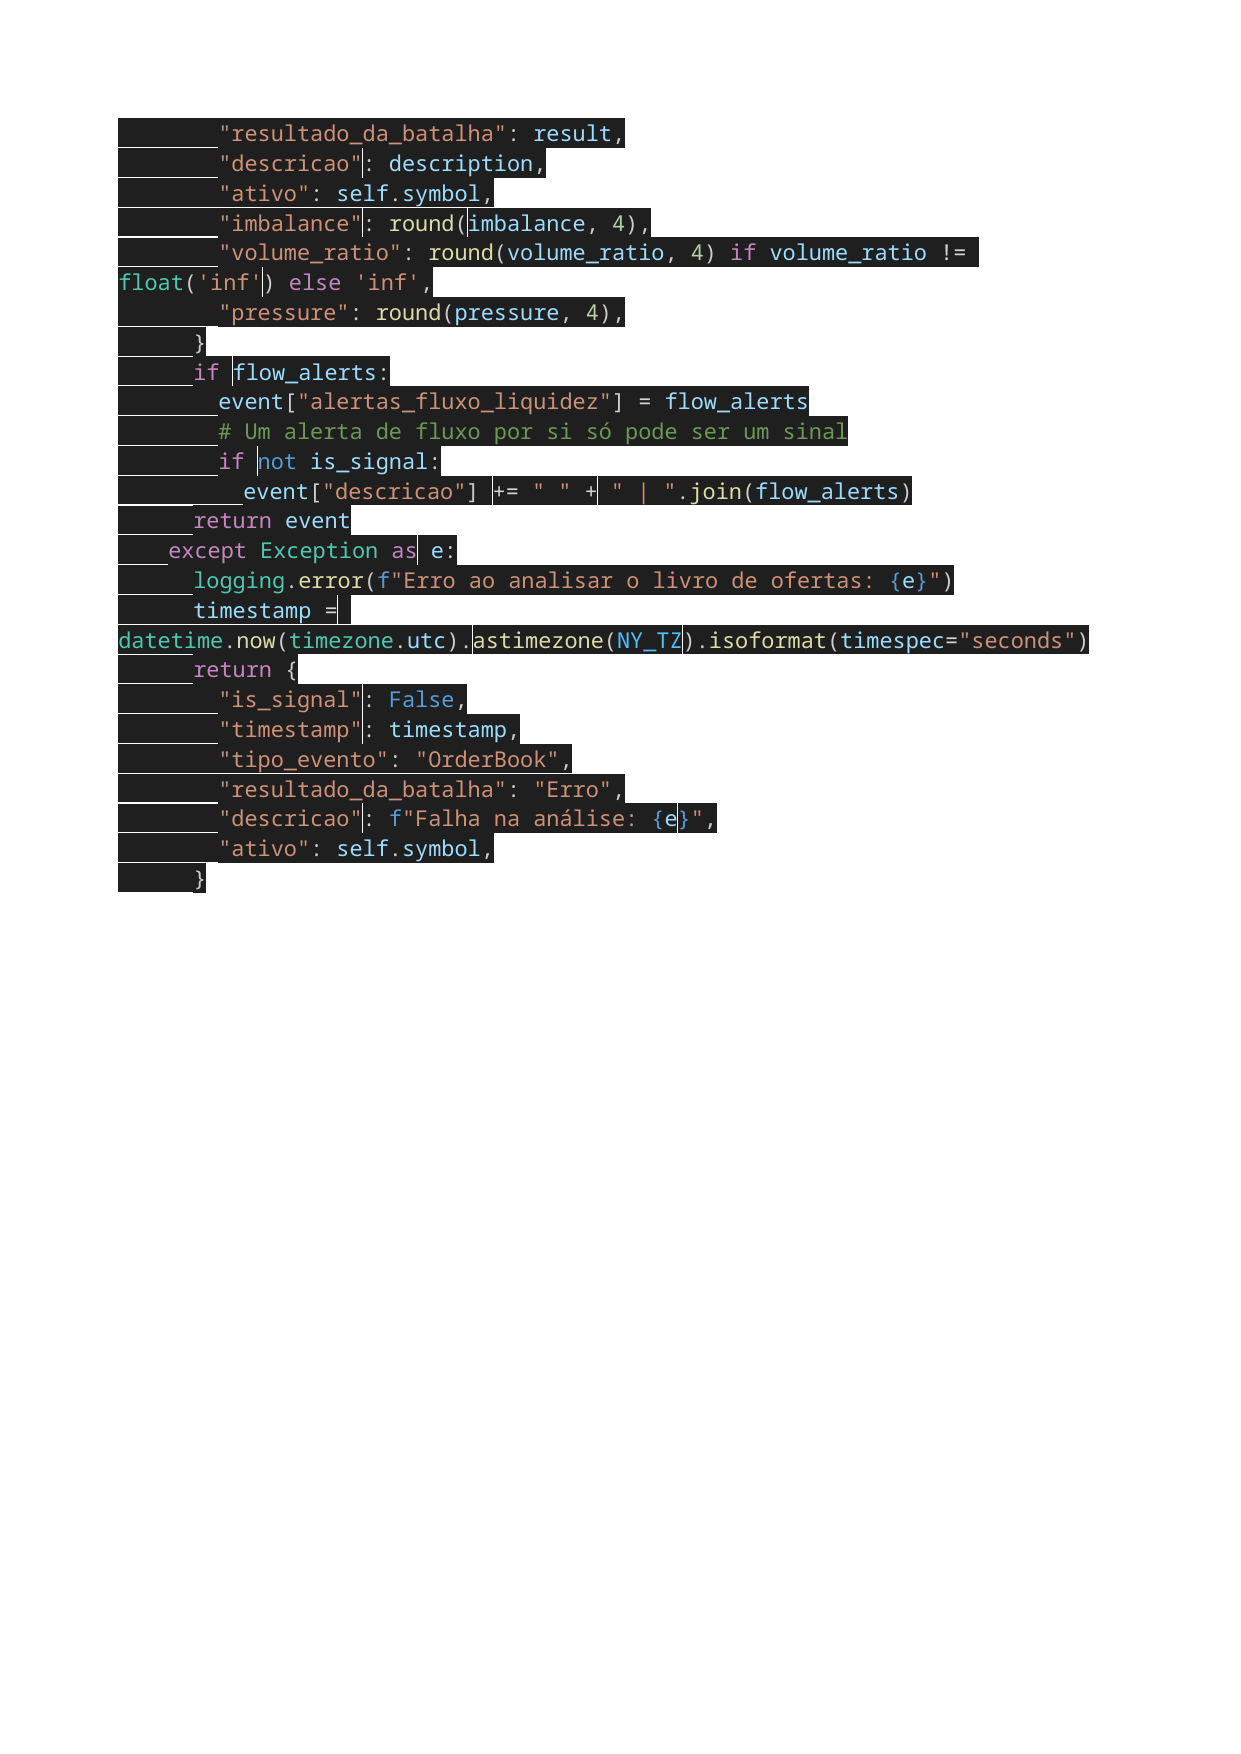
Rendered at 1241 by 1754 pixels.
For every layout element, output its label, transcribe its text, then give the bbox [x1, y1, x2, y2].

text if not is_signal: [118, 446, 1122, 476]
text if flow_alerts: [118, 356, 1122, 386]
text "resultado_da_batalha": "Erro", [118, 773, 1122, 803]
text "resultado_da_batalha": result, [118, 118, 1122, 148]
text } [118, 863, 1122, 893]
text logging.error(f"Erro ao analisar o livro de ofertas: {e}") [118, 565, 1122, 595]
text return { [118, 654, 1122, 684]
text "descricao": f"Falha na análise: {e}", [118, 803, 1122, 833]
text "imbalance": round(imbalance, 4), [118, 207, 1122, 237]
text "ativo": self.symbol, [118, 833, 1122, 863]
text "tipo_evento": "OrderBook", [118, 744, 1122, 773]
text "volume_ratio": round(volume_ratio, 4) if volume_ratio != float('inf') else 'inf', [118, 237, 1122, 297]
text event["descricao"] += " " + " | ".join(flow_alerts) [118, 476, 1122, 505]
text "descricao": description, [118, 148, 1122, 178]
text # Um alerta de fluxo por si só pode ser um sinal [118, 416, 1122, 446]
text "is_signal": False, [118, 684, 1122, 714]
text "pressure": round(pressure, 4), [118, 297, 1122, 327]
text timestamp = datetime.now(timezone.utc).astimezone(NY_TZ).isoformat(timespec="seconds") [118, 595, 1122, 654]
text return event [118, 505, 1122, 535]
text event["alertas_fluxo_liquidez"] = flow_alerts [118, 386, 1122, 416]
text "timestamp": timestamp, [118, 714, 1122, 744]
text } [118, 327, 1122, 356]
text "ativo": self.symbol, [118, 178, 1122, 207]
text except Exception as e: [118, 535, 1122, 565]
